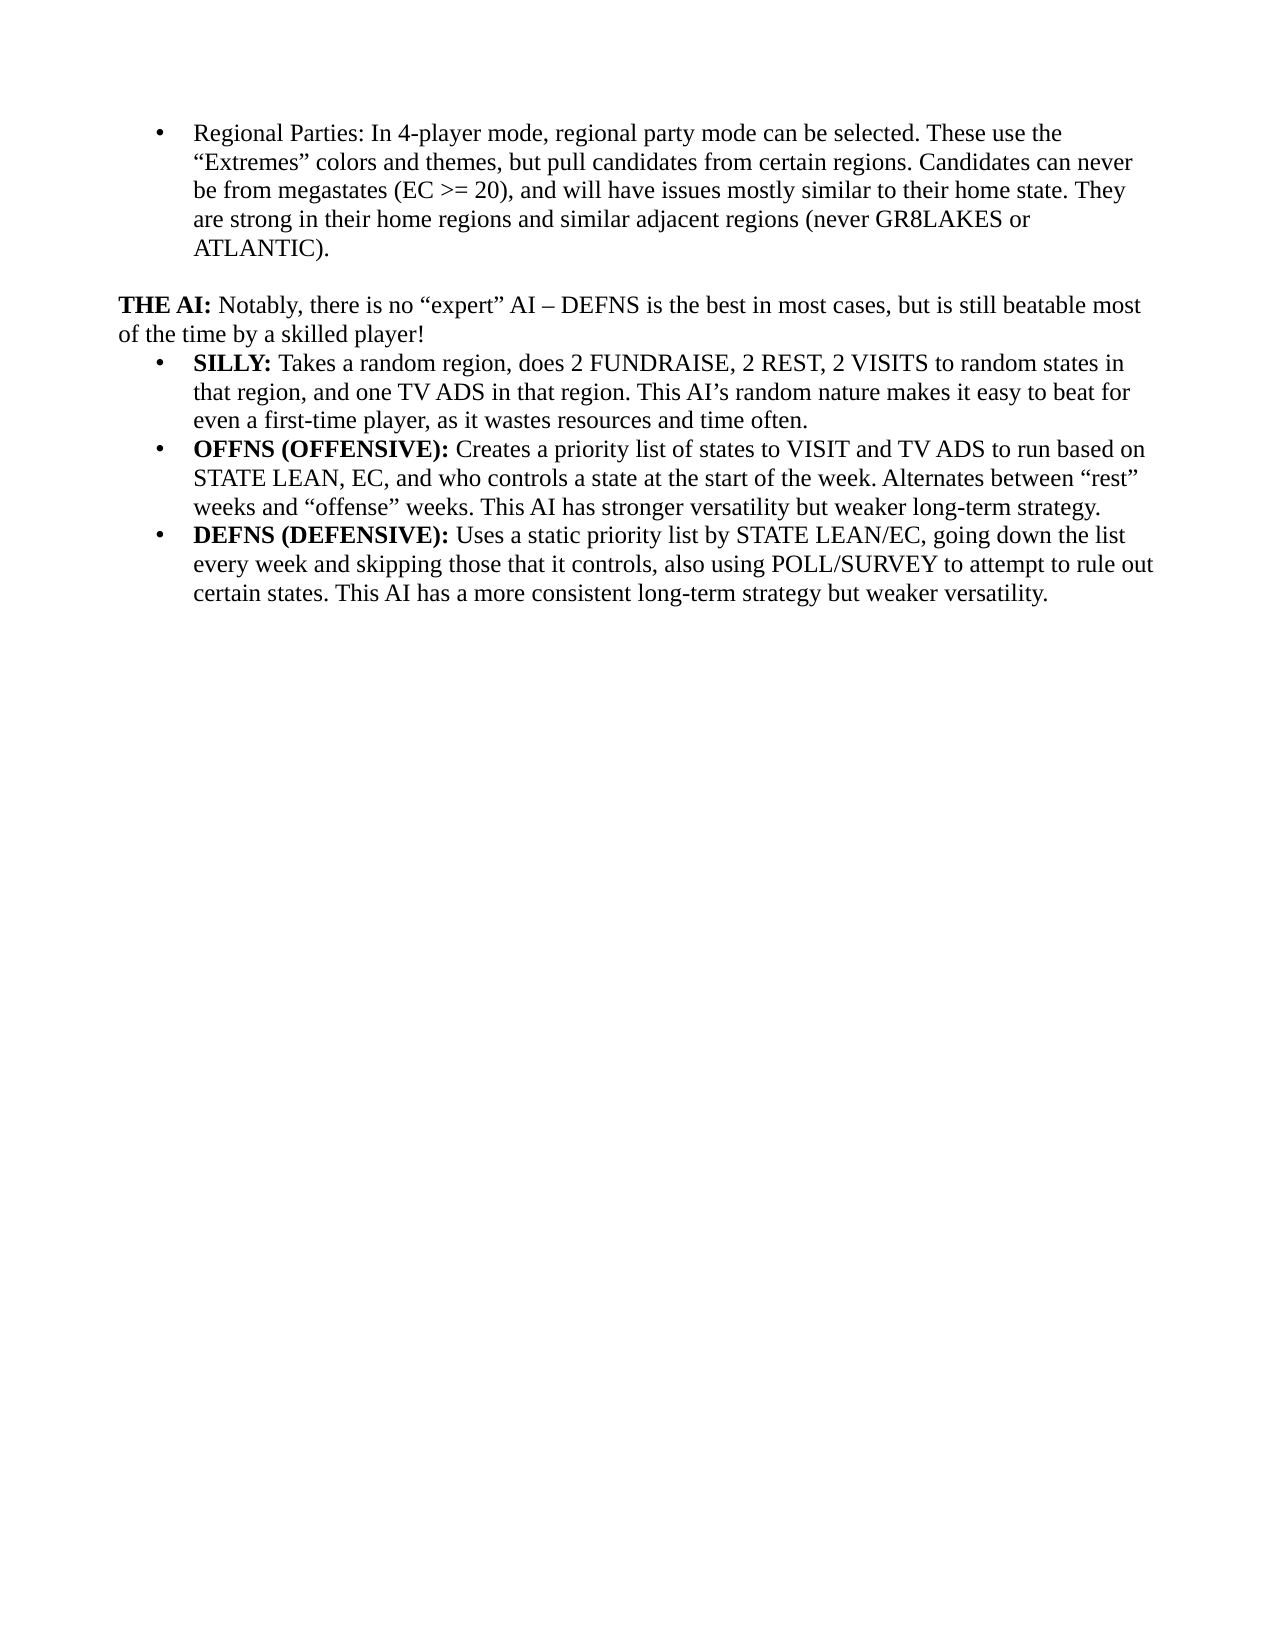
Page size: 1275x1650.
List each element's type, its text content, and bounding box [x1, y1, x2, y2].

list Regional Parties: In 4-player mode, regional party mode can be selected. These use the “Extremes” colors and themes, but pull candidates from certain regions. Candidates can never be from megastates (EC >= 20), and will have issues mostly similar to their home state. They are strong in their home regions and similar adjacent regions (never GR8LAKES or ATLANTIC). [156, 118, 1157, 262]
list DEFNS (DEFENSIVE): Uses a static priority list by STATE LEAN/EC, going down the list every week and skipping those that it controls, also using POLL/SURVEY to attempt to rule out certain states. This AI has a more consistent long-term strategy but weaker versatility. [156, 521, 1157, 607]
list OFFNS (OFFENSIVE): Creates a priority list of states to VISIT and TV ADS to run based on STATE LEAN, EC, and who controls a state at the start of the week. Alternates between “rest” weeks and “offense” weeks. This AI has stronger versatility but weaker long-term strategy. [156, 434, 1157, 521]
list SILLY: Takes a random region, does 2 FUNDRAISE, 2 REST, 2 VISITS to random states in that region, and one TV ADS in that region. This AI’s random nature makes it easy to beat for even a first-time player, as it wastes resources and time often. [156, 348, 1157, 434]
text THE AI: Notably, there is no “expert” AI – DEFNS is the best in most cases, but is still beatable most of the time by a skilled player! [118, 291, 1157, 348]
